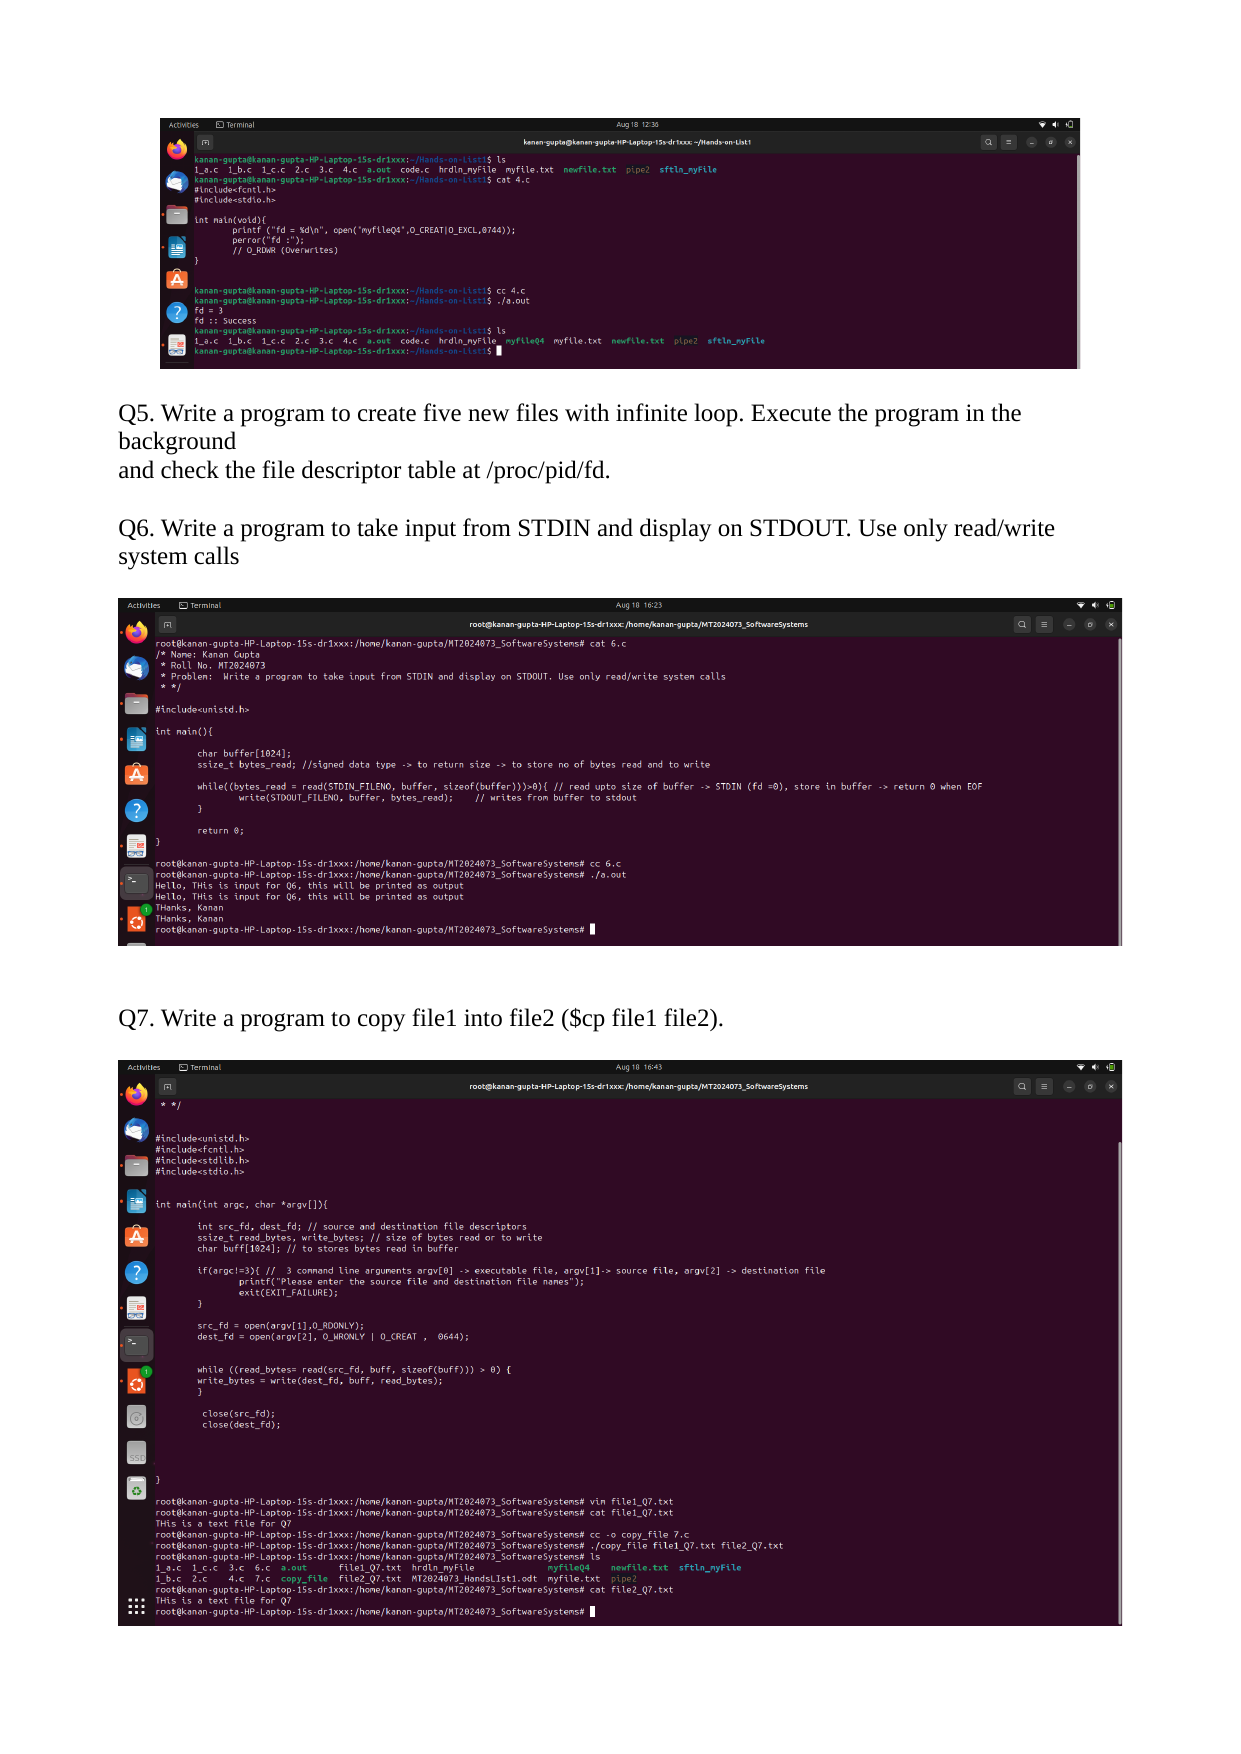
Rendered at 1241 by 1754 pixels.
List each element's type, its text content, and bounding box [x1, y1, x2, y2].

text Q7. Write a program to copy file1 into file2 ($cp file1 file2). [118, 1003, 1122, 1032]
picture [118, 1060, 1123, 1626]
picture [118, 598, 1123, 946]
text and check the file descriptor table at /proc/pid/fd. [118, 455, 1122, 484]
text Q6. Write a program to take input from STDIN and display on STDOUT. Use only read/write system calls [118, 513, 1122, 570]
text Q5. Write a program to create five new files with infinite loop. Execute the program in the background [118, 118, 1122, 455]
